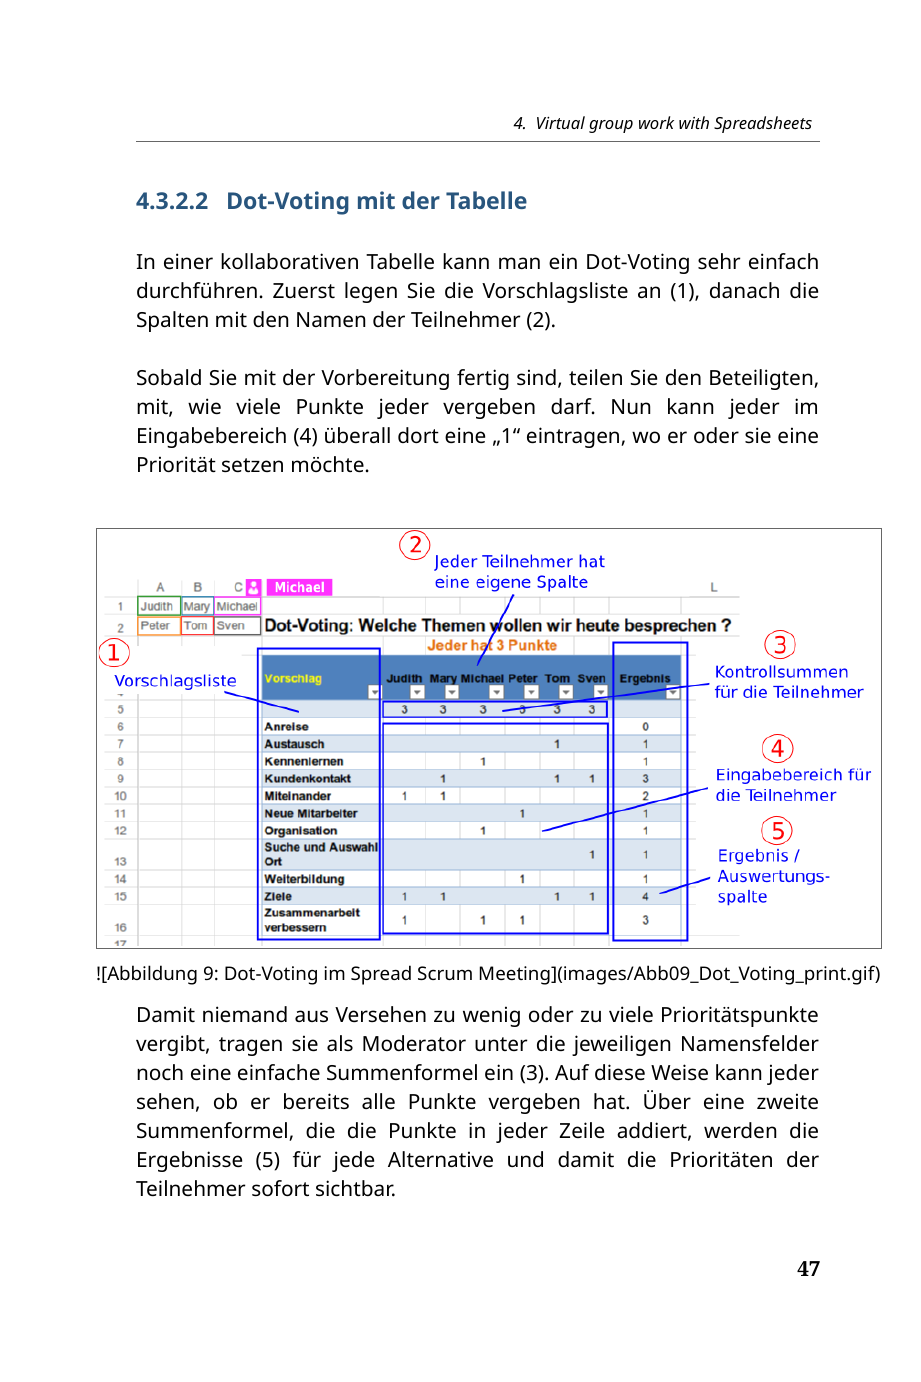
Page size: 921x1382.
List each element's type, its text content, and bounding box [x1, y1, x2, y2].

picture [98, 530, 879, 946]
text In einer kollaborativen Tabelle kann man ein Dot-Voting sehr einfach durchführen. Zuerst legen Sie die Vorschlagsliste an (1), danach die Spalten mit den Namen der Teilnehmer (2). [136, 228, 820, 333]
subtitle Dot-Voting mit der Tabelle [136, 184, 820, 216]
text Sobald Sie mit der Vorbereitung fertig sind, teilen Sie den Beteiligten, mit, wie viele Punkte jeder vergeben darf. Nun kann jeder im Eingabebereich (4) überall dort eine „1“ eintragen, wo er oder sie eine Priorität setzen möchte. [136, 341, 820, 478]
text Damit niemand aus Versehen zu wenig oder zu viele Prioritätspunkte vergibt, tragen sie als Moderator unter die jeweiligen Namensfelder noch eine einfache Summenformel ein (3). Auf diese Weise kann jeder sehen, ob er bereits alle Punkte vergeben hat. Über eine zweite Summenformel, die die Punkte in jeder Zeile addiert, werden die Ergebnisse (5) für jede Alternative und damit die Prioritäten der Teilnehmer sofort sichtbar. [136, 986, 820, 1202]
text [96, 486, 882, 528]
text ![Abbildung 9: Dot-Voting im Spread Scrum Meeting](images/Abb09_Dot_Voting_print.gif) [96, 949, 882, 986]
